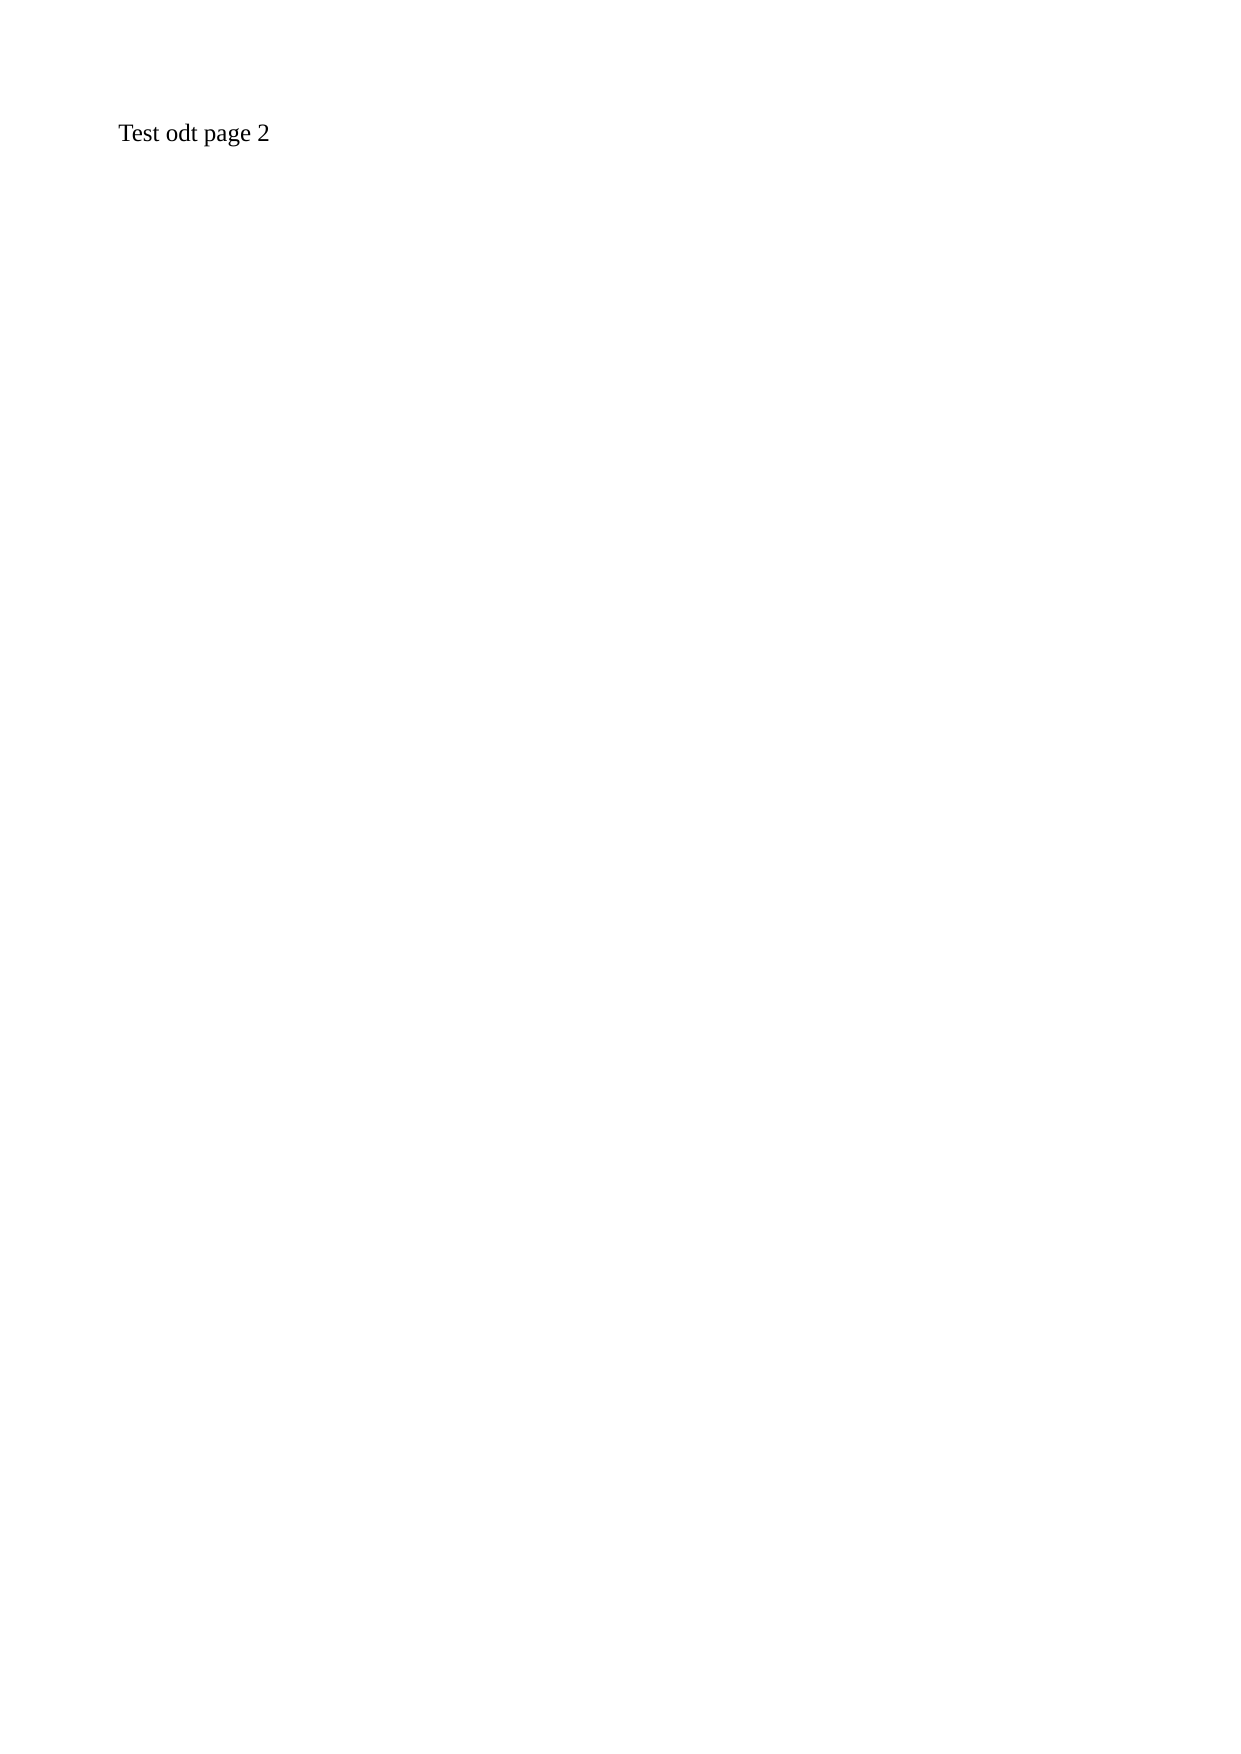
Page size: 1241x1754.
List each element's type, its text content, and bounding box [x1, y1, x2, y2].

text Test odt page 2 [118, 118, 1122, 147]
